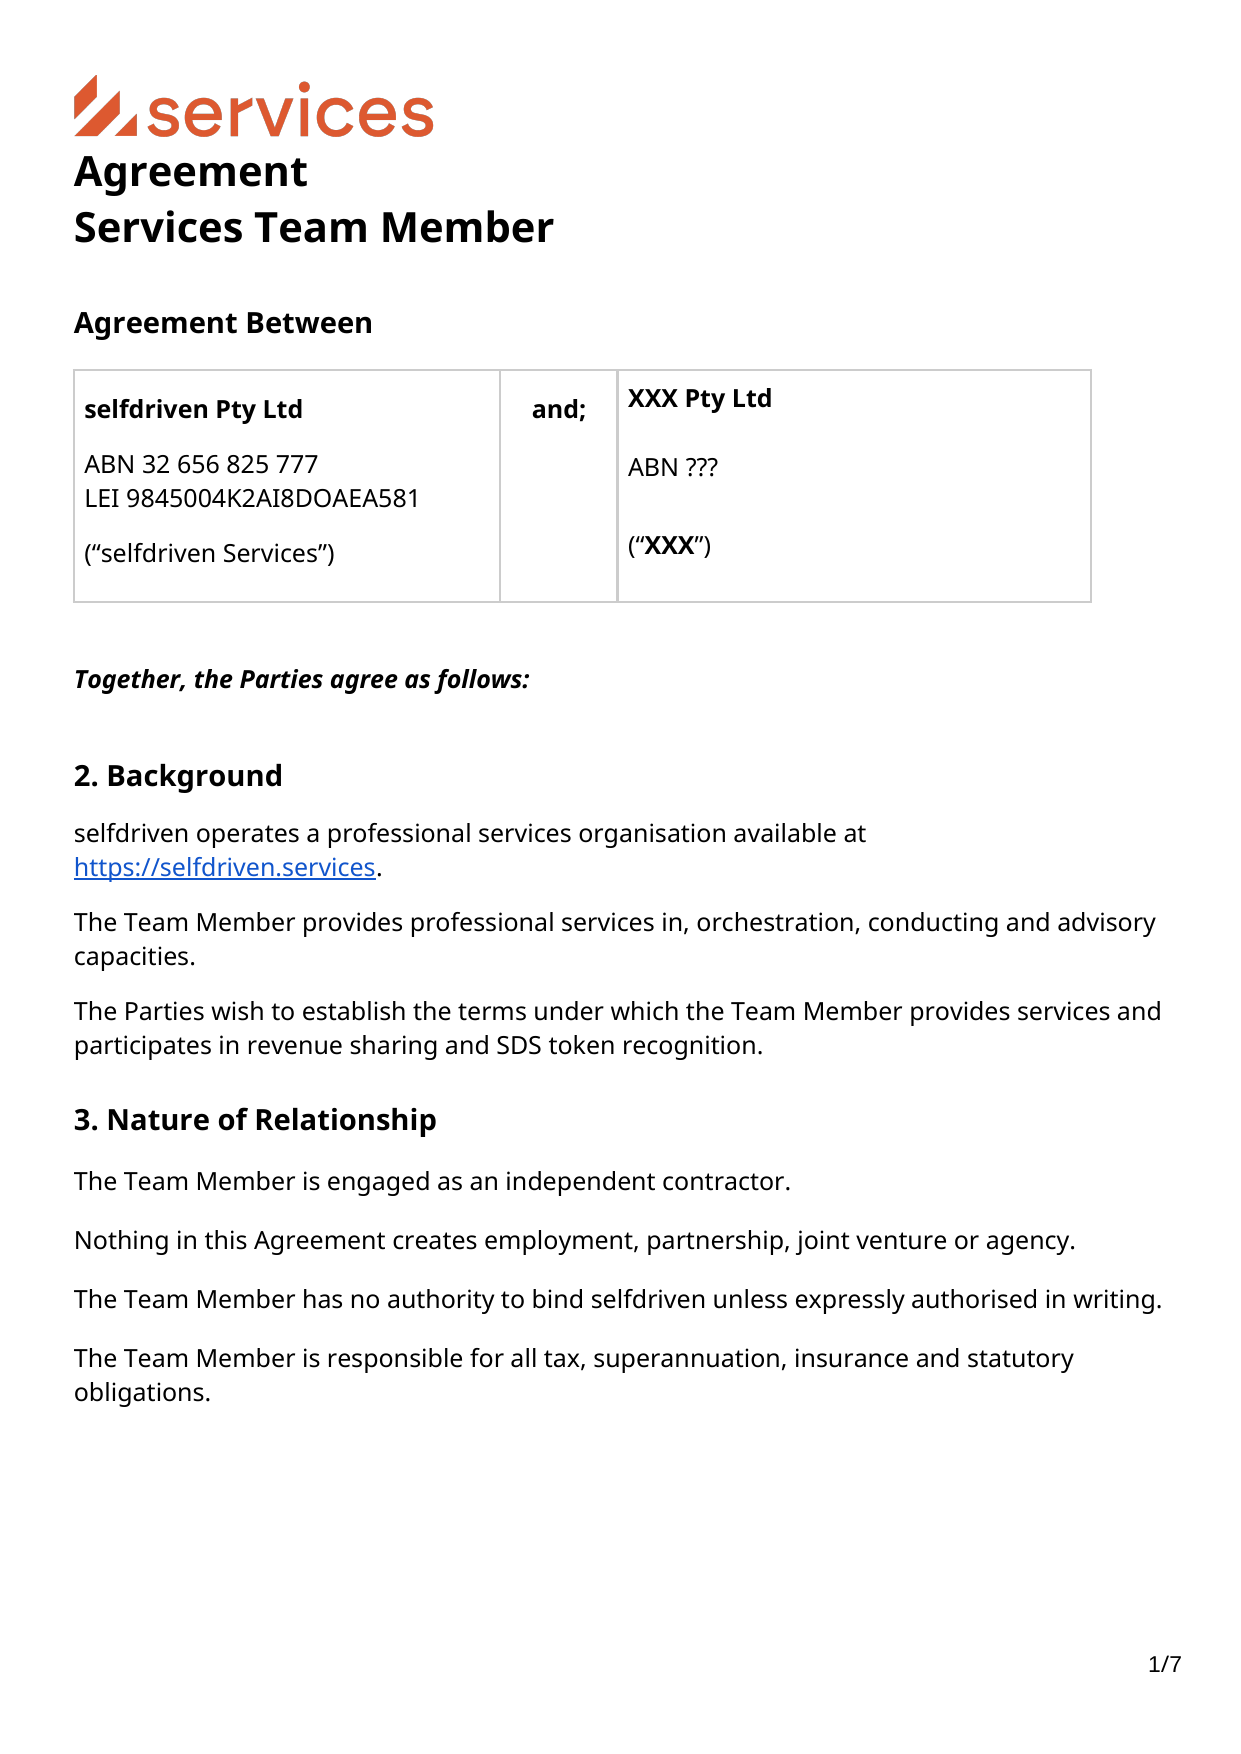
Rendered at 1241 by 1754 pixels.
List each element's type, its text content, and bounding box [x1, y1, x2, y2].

text The Team Member has no authority to bind selfdriven unless expressly authorised in writing. [74, 1282, 1182, 1316]
text 2. Background [74, 721, 1182, 795]
table_header XXX Pty Ltd ABN ??? (“XXX”) [619, 371, 1090, 601]
subtitle 3. Nature of Relationship [74, 1099, 1182, 1139]
text The Parties wish to establish the terms under which the Team Member provides services and participates in revenue sharing and SDS token recognition. [74, 993, 1182, 1062]
table_header and; [501, 371, 616, 601]
text Together, the Parties agree as follows: [74, 628, 1182, 696]
text selfdriven operates a professional services organisation available at https://selfdriven.services. [74, 816, 1182, 884]
subtitle Agreement Between [74, 302, 1182, 342]
text The Team Member is responsible for all tax, superannuation, insurance and statutory obligations. [74, 1341, 1182, 1409]
picture [73, 75, 436, 138]
text The Team Member is engaged as an independent contractor. [74, 1164, 1182, 1198]
text The Team Member provides professional services in, orchestration, conducting and advisory capacities. [74, 904, 1182, 973]
table_header selfdriven Pty Ltd ABN 32 656 825 777 LEI 9845004K2AI8DOAEA581 (“selfdriven Services”) [75, 371, 499, 601]
text Nothing in this Agreement creates employment, partnership, joint venture or agency. [74, 1223, 1182, 1257]
